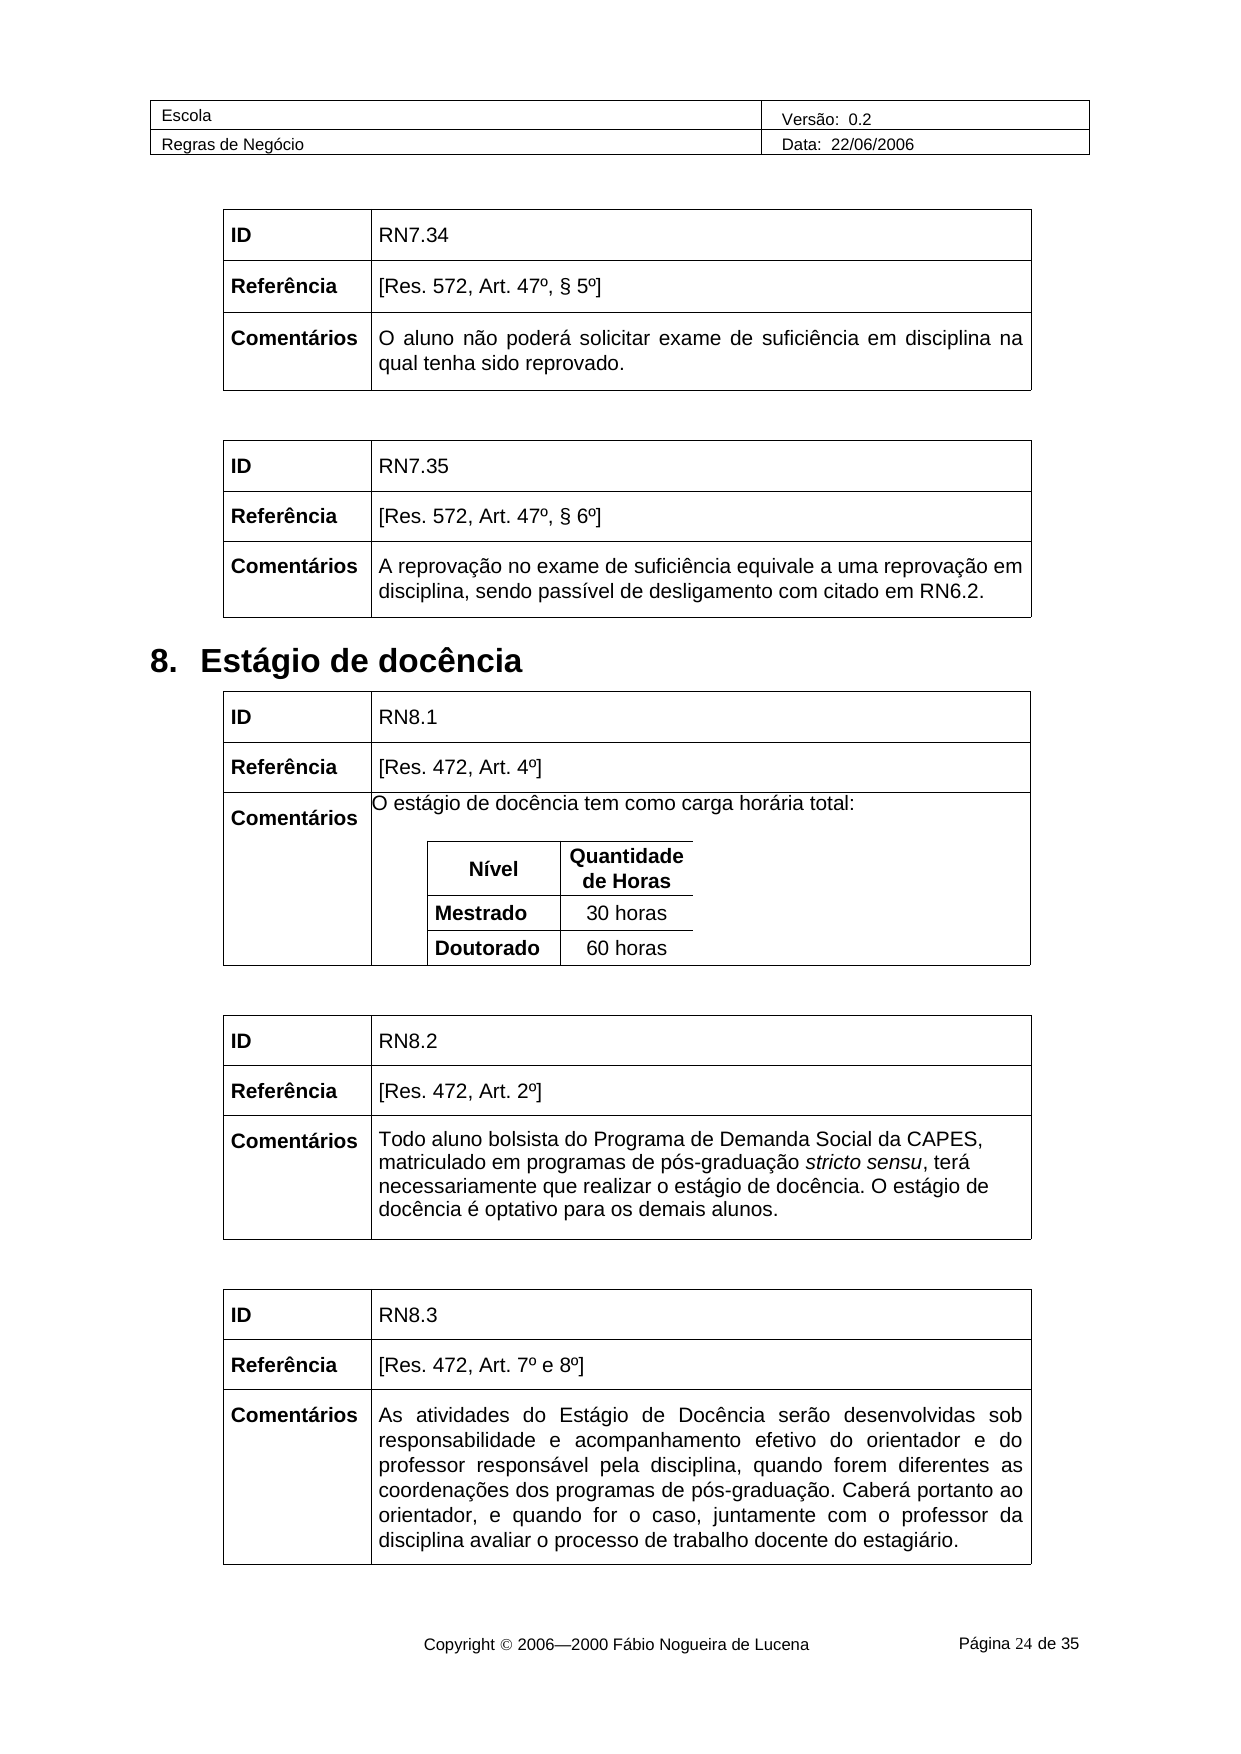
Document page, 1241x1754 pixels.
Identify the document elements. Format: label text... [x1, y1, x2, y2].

table_header RN7.34 [372, 210, 1031, 260]
table_cell Comentários [224, 313, 371, 390]
table_cell Referência [224, 492, 371, 541]
table_cell As atividades do Estágio de Docência serão desenvolvidas sob responsabilidade e acompanhamento efetivo do orientador e do professor responsável pela disciplina, quando forem diferentes as coordenações dos programas de pós-graduação. Caberá portanto ao orientador, e quando for o caso, juntamente com o professor da disciplina avaliar o processo de trabalho docente do estagiário. [372, 1390, 1031, 1564]
table_header ID [224, 441, 371, 491]
table_cell [Res. 472, Art. 2º] [372, 1066, 1031, 1115]
table_header ID [224, 1290, 371, 1339]
table_header Nível [428, 842, 560, 895]
table_cell Referência [224, 261, 371, 312]
table_cell 30 horas [561, 896, 693, 929]
table_cell [Res. 472, Art. 7º e 8º] [372, 1340, 1031, 1389]
table_cell O estágio de docência tem como carga horária total: [372, 793, 1030, 965]
table_header RN7.35 [372, 441, 1031, 491]
table_header RN8.1 [372, 692, 1030, 742]
table_header ID [224, 1016, 371, 1065]
table_cell Comentários [224, 542, 371, 617]
table_cell A reprovação no exame de suficiência equivale a uma reprovação em disciplina, sendo passível de desligamento com citado em RN6.2. [372, 542, 1031, 617]
table_header Quantidade de Horas [561, 842, 693, 895]
table_header ID [224, 692, 371, 742]
table_cell Doutorado [428, 931, 560, 965]
table_cell [Res. 572, Art. 47º, § 6º] [372, 492, 1031, 541]
table_header ID [224, 210, 371, 260]
table_cell Todo aluno bolsista do Programa de Demanda Social da CAPES, matriculado em programas de pós-graduação stricto sensu, terá necessariamente que realizar o estágio de docência. O estágio de docência é optativo para os demais alunos. [372, 1116, 1031, 1239]
table_cell O aluno não poderá solicitar exame de suficiência em disciplina na qual tenha sido reprovado. [372, 313, 1031, 390]
table_header RN8.2 [372, 1016, 1031, 1065]
subtitle Estágio de docência [150, 642, 1090, 679]
table_header RN8.3 [372, 1290, 1031, 1339]
table_cell 60 horas [561, 931, 693, 965]
table_cell [Res. 572, Art. 47º, § 5º] [372, 261, 1031, 312]
table_cell Referência [224, 1066, 371, 1115]
table_cell Referência [224, 1340, 371, 1389]
table_cell Comentários [224, 1116, 371, 1239]
table_cell Mestrado [428, 896, 560, 929]
table_cell [Res. 472, Art. 4º] [372, 743, 1030, 792]
table_cell Comentários [224, 793, 371, 965]
table_cell Comentários [224, 1390, 371, 1564]
table_cell Referência [224, 743, 371, 792]
